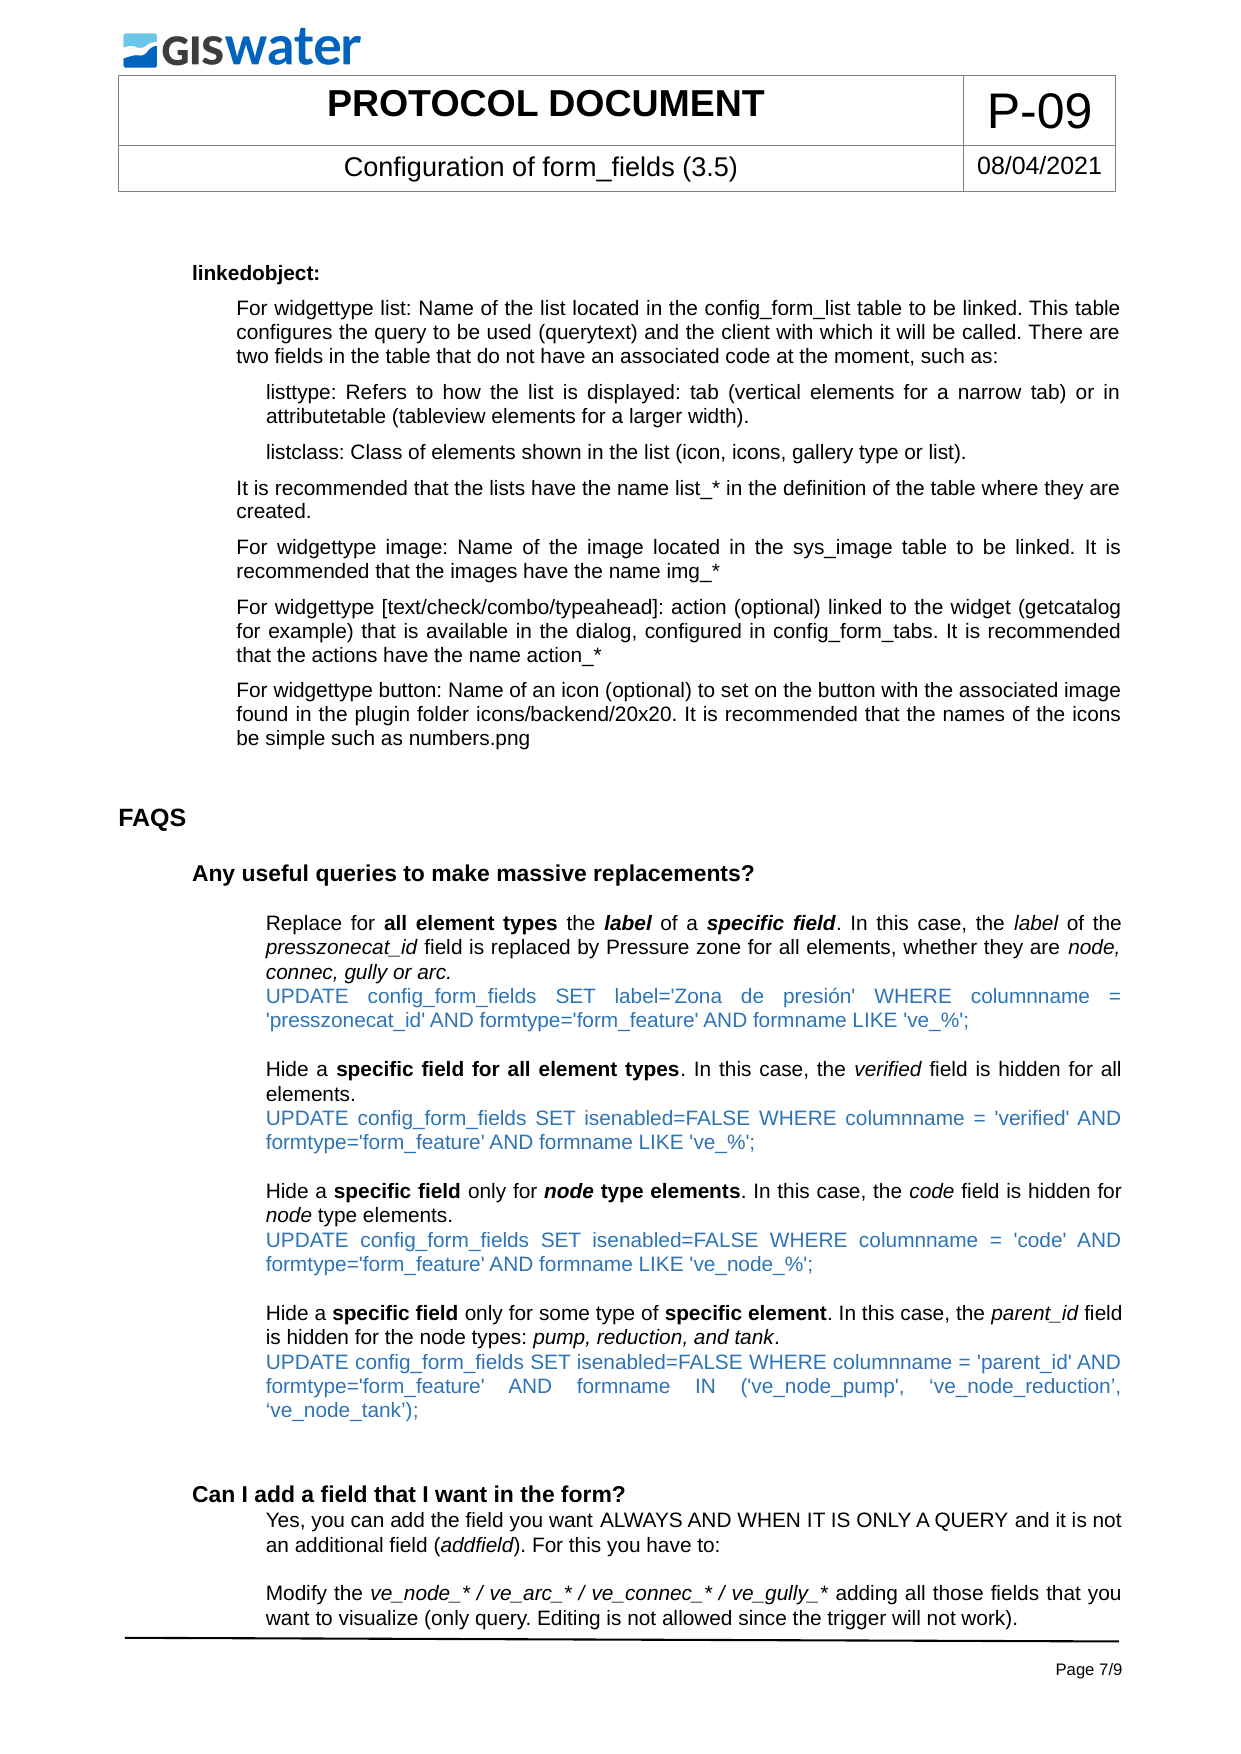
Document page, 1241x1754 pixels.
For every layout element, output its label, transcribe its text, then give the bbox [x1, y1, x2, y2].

list For widgettype button: Name of an icon (optional) to set on the button with the associated image found in the plugin folder icons/backend/20x20. It is recommended that the names of the icons be simple such as numbers.png [236, 678, 1122, 750]
list FAQS [118, 802, 1122, 831]
list UPDATE config_form_fields SET isenabled=FALSE WHERE columnname = 'parent_id' AND formtype='form_feature' AND formname IN ('ve_node_pump', ‘ve_node_reduction’, ‘ve_node_tank’); [266, 1349, 1122, 1422]
list UPDATE config_form_fields SET isenabled=FALSE WHERE columnname = 'code' AND formtype='form_feature' AND formname LIKE 've_node_%'; [266, 1228, 1122, 1276]
list Any useful queries to make massive replacements? [192, 860, 1122, 886]
list linkedobject: [192, 261, 1122, 284]
list listtype: Refers to how the list is displayed: tab (vertical elements for a narrow tab) or in attributetable (tableview elements for a larger width). [266, 380, 1122, 428]
list listclass: Class of elements shown in the list (icon, icons, gallery type or list). [266, 439, 1122, 463]
list UPDATE config_form_fields SET isenabled=FALSE WHERE columnname = 'verified' AND formtype='form_feature' AND formname LIKE 've_%'; [266, 1106, 1122, 1154]
list UPDATE config_form_fields SET label='Zona de presión' WHERE columnname = 'presszonecat_id' AND formtype='form_feature' AND formname LIKE 've_%'; [266, 984, 1122, 1032]
picture [119, 23, 365, 72]
list Hide a specific field only for some type of specific element. In this case, the parent_id field is hidden for the node types: pump, reduction, and tank. [266, 1301, 1122, 1349]
list Replace for all element types the label of a specific field. In this case, the label of the presszonecat_id field is replaced by Pressure zone for all elements, whether they are node, connec, gully or arc. [266, 911, 1122, 983]
list Hide a specific field only for node type elements. In this case, the code field is hidden for node type elements. [266, 1179, 1122, 1227]
list It is recommended that the lists have the name list_* in the definition of the table where they are created. [236, 475, 1122, 523]
list Yes, you can add the field you want ALWAYS AND WHEN IT IS ONLY A QUERY and it is not an additional field (addfield). For this you have to: [266, 1508, 1122, 1556]
list Hide a specific field for all element types. In this case, the verified field is hidden for all elements. [228, 1057, 1122, 1105]
list Modify the ve_node_* / ve_arc_* / ve_connec_* / ve_gully_* adding all those fields that you want to visualize (only query. Editing is not allowed since the trigger will not work). [266, 1581, 1122, 1629]
list For widgettype image: Name of the image located in the sys_image table to be linked. It is recommended that the images have the name img_* [236, 535, 1122, 583]
list Can I add a field that I want in the form? [192, 1481, 1122, 1507]
list For widgettype [text/check/combo/typeahead]: action (optional) linked to the widget (getcatalog for example) that is available in the dialog, configured in config_form_tabs. It is recommended that the actions have the name action_* [236, 595, 1122, 667]
list For widgettype list: Name of the list located in the config_form_list table to be linked. This table configures the query to be used (querytext) and the client with which it will be called. There are two fields in the table that do not have an associated code at the moment, such as: [236, 296, 1122, 368]
